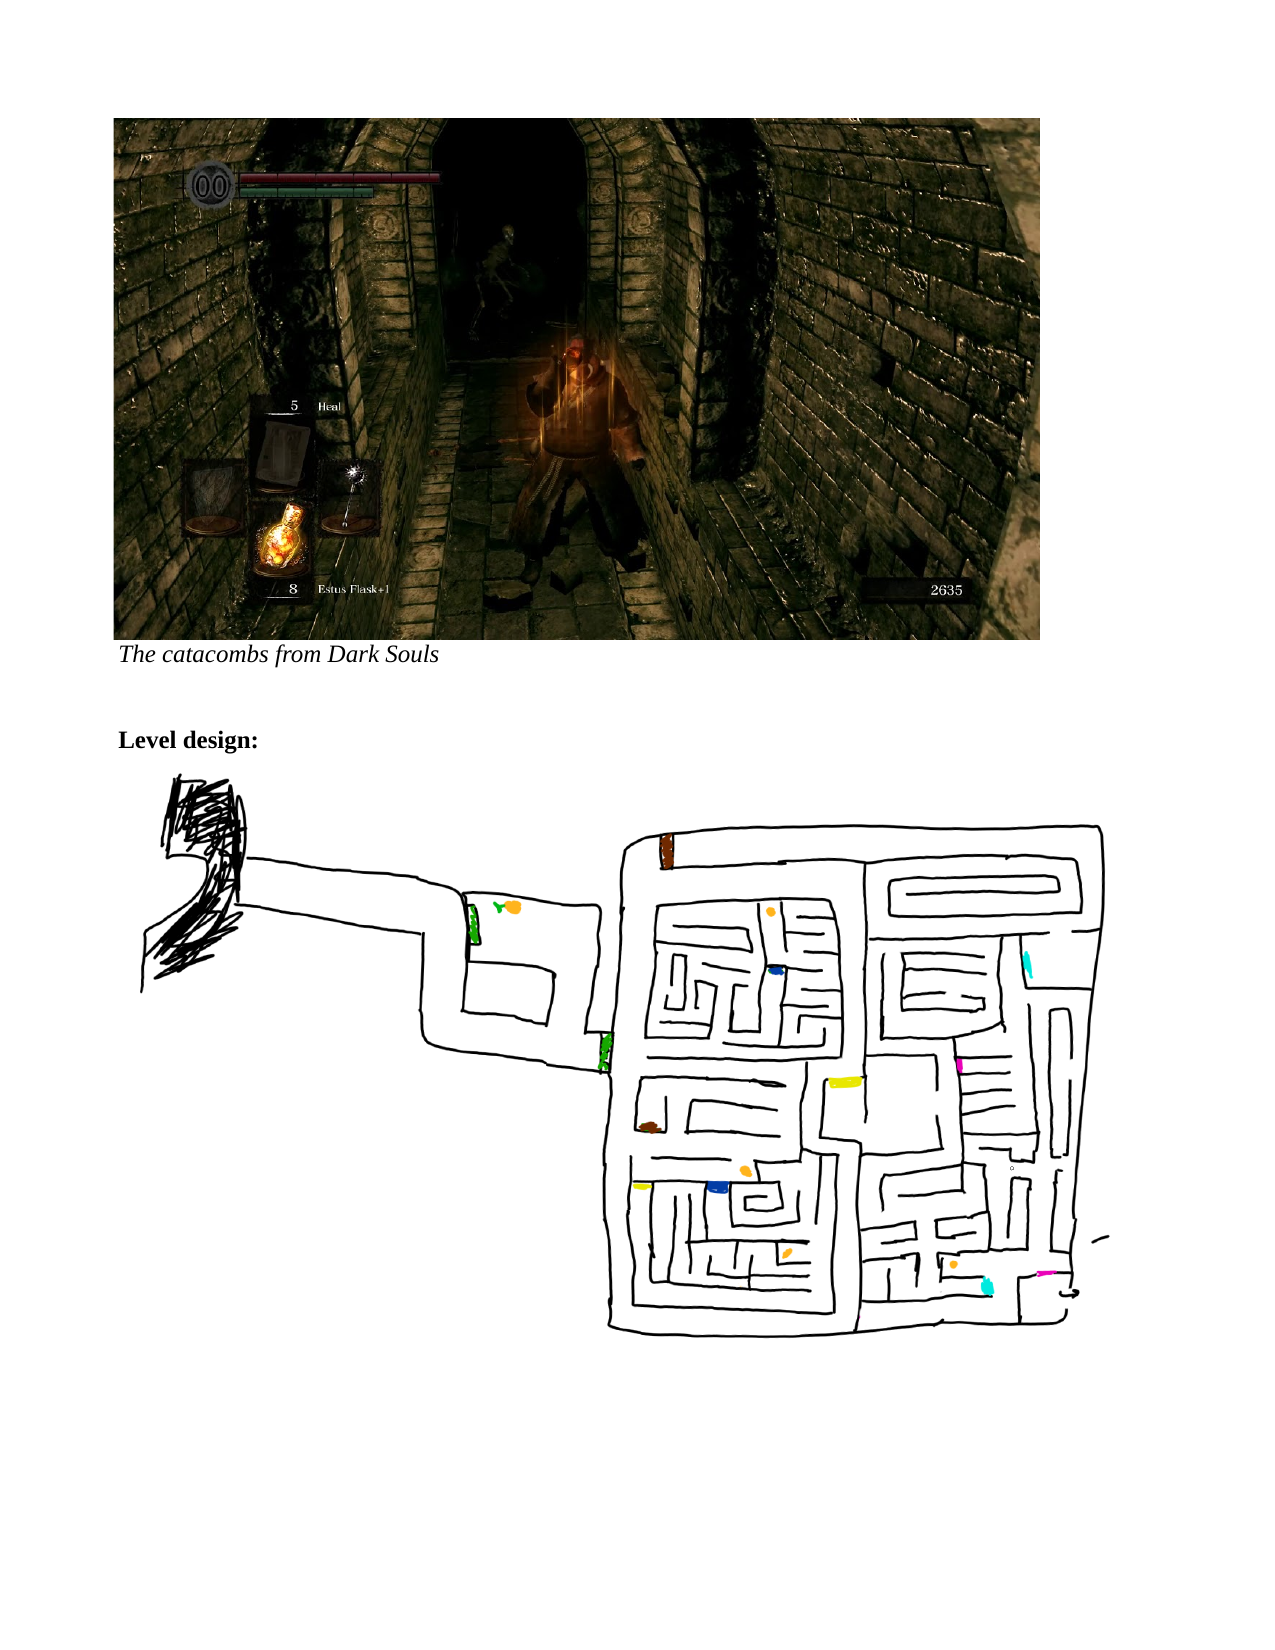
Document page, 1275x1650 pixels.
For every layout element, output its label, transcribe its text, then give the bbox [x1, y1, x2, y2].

text The catacombs from Dark Souls [118, 118, 1157, 668]
picture [113, 118, 1040, 640]
text Level design: [118, 726, 1157, 754]
picture [118, 754, 1157, 1389]
